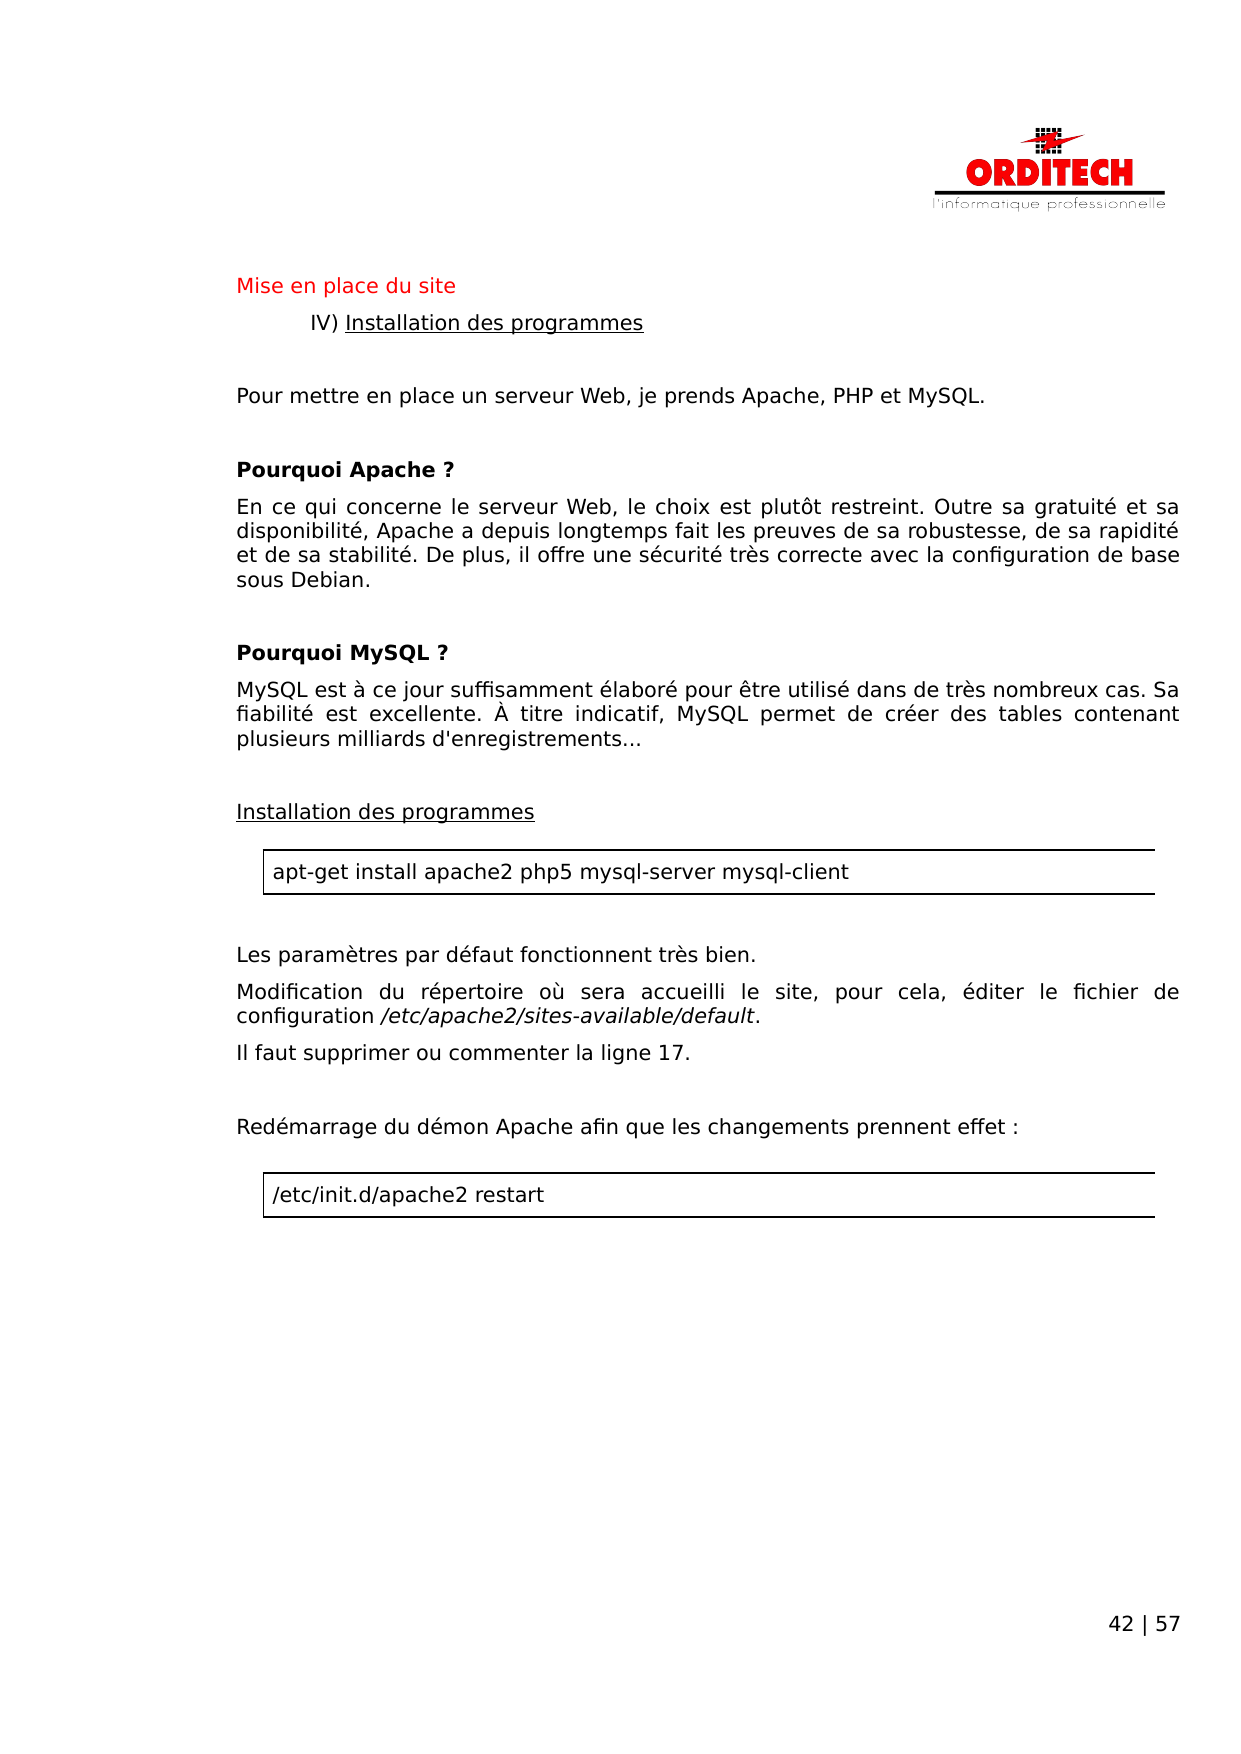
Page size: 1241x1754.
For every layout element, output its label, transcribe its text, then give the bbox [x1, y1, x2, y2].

text Modification du répertoire où sera accueilli le site, pour cela, éditer le fichier de configuration /etc/apache2/sites-available/default. [236, 980, 1181, 1029]
picture [920, 118, 1182, 221]
text Il faut supprimer ou commenter la ligne 17. [236, 1041, 1181, 1066]
text /etc/init.d/apache2 restart [272, 1183, 1146, 1207]
text apt-get install apache2 php5 mysql-server mysql-client [272, 860, 1146, 884]
text Les paramètres par défaut fonctionnent très bien. [236, 943, 1181, 968]
text En ce qui concerne le serveur Web, le choix est plutôt restreint. Outre sa gratuité et sa disponibilité, Apache a depuis longtemps fait les preuves de sa robustesse, de sa rapidité et de sa stabilité. De plus, il offre une sécurité très correcte avec la configuration de base sous Debian. [236, 495, 1181, 592]
text Redémarrage du démon Apache afin que les changements prennent effet : [236, 1115, 1181, 1139]
text MySQL est à ce jour suffisamment élaboré pour être utilisé dans de très nombreux cas. Sa fiabilité est excellente. À titre indicatif, MySQL permet de créer des tables contenant plusieurs milliards d'enregistrements... [236, 678, 1181, 751]
text Installation des programmes [236, 800, 1181, 824]
text IV) Installation des programmes [236, 311, 1181, 335]
text Pourquoi Apache ? [236, 458, 1181, 482]
text Pour mettre en place un serveur Web, je prends Apache, PHP et MySQL. [236, 384, 1181, 409]
text Pourquoi MySQL ? [236, 641, 1181, 666]
text Mise en place du site [236, 274, 1181, 298]
